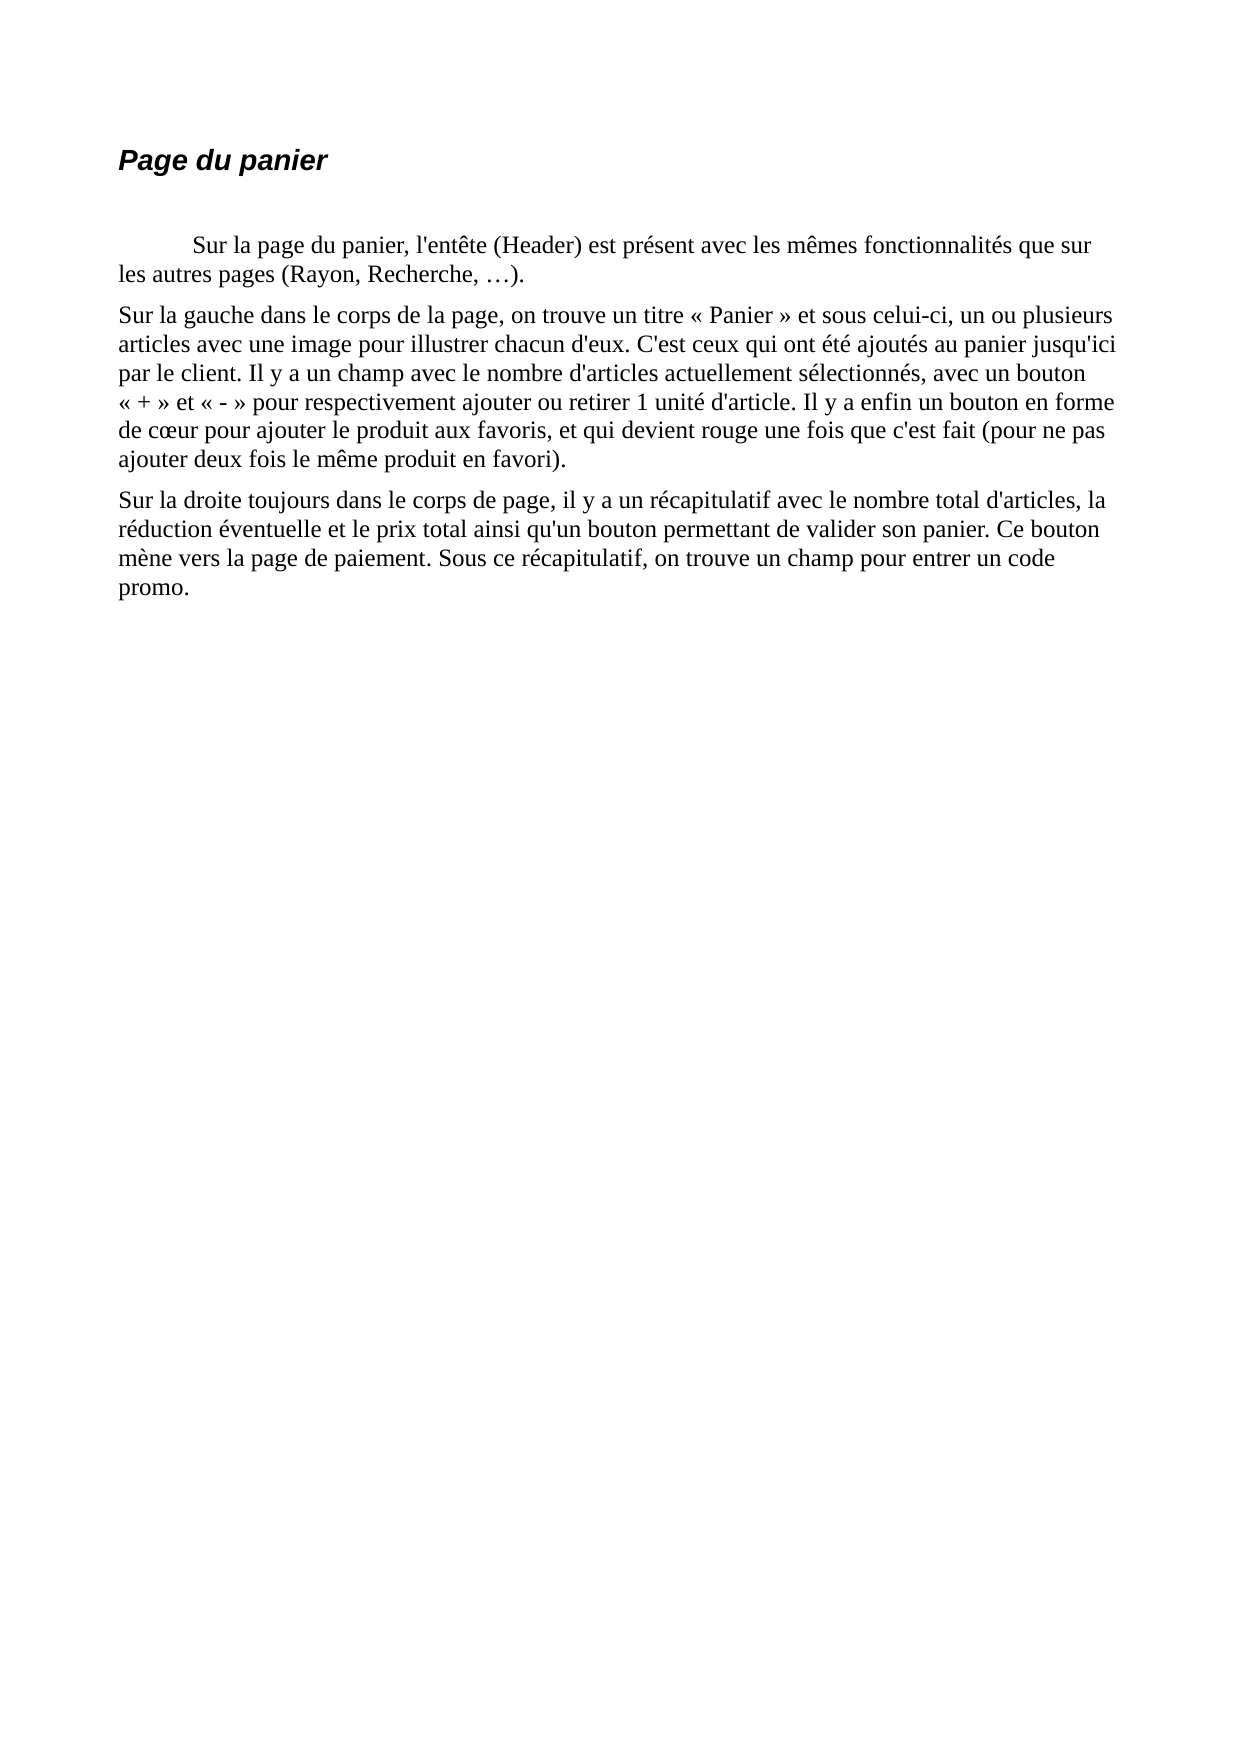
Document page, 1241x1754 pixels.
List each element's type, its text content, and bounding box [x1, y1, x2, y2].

text Sur la gauche dans le corps de la page, on trouve un titre « Panier » et sous celui-ci, un ou plusieurs articles avec une image pour illustrer chacun d'eux. C'est ceux qui ont été ajoutés au panier jusqu'ici par le client. Il y a un champ avec le nombre d'articles actuellement sélectionnés, avec un bouton « + » et « - » pour respectivement ajouter ou retirer 1 unité d'article. Il y a enfin un bouton en forme de cœur pour ajouter le produit aux favoris, et qui devient rouge une fois que c'est fait (pour ne pas ajouter deux fois le même produit en favori). [118, 300, 1122, 473]
text Sur la droite toujours dans le corps de page, il y a un récapitulatif avec le nombre total d'articles, la réduction éventuelle et le prix total ainsi qu'un bouton permettant de valider son panier. Ce bouton mène vers la page de paiement. Sous ce récapitulatif, on trouve un champ pour entrer un code promo. [118, 485, 1122, 600]
text Sur la page du panier, l'entête (Header) est présent avec les mêmes fonctionnalités que sur les autres pages (Rayon, Recherche, …). [118, 230, 1122, 288]
subtitle Page du panier [118, 143, 1122, 177]
